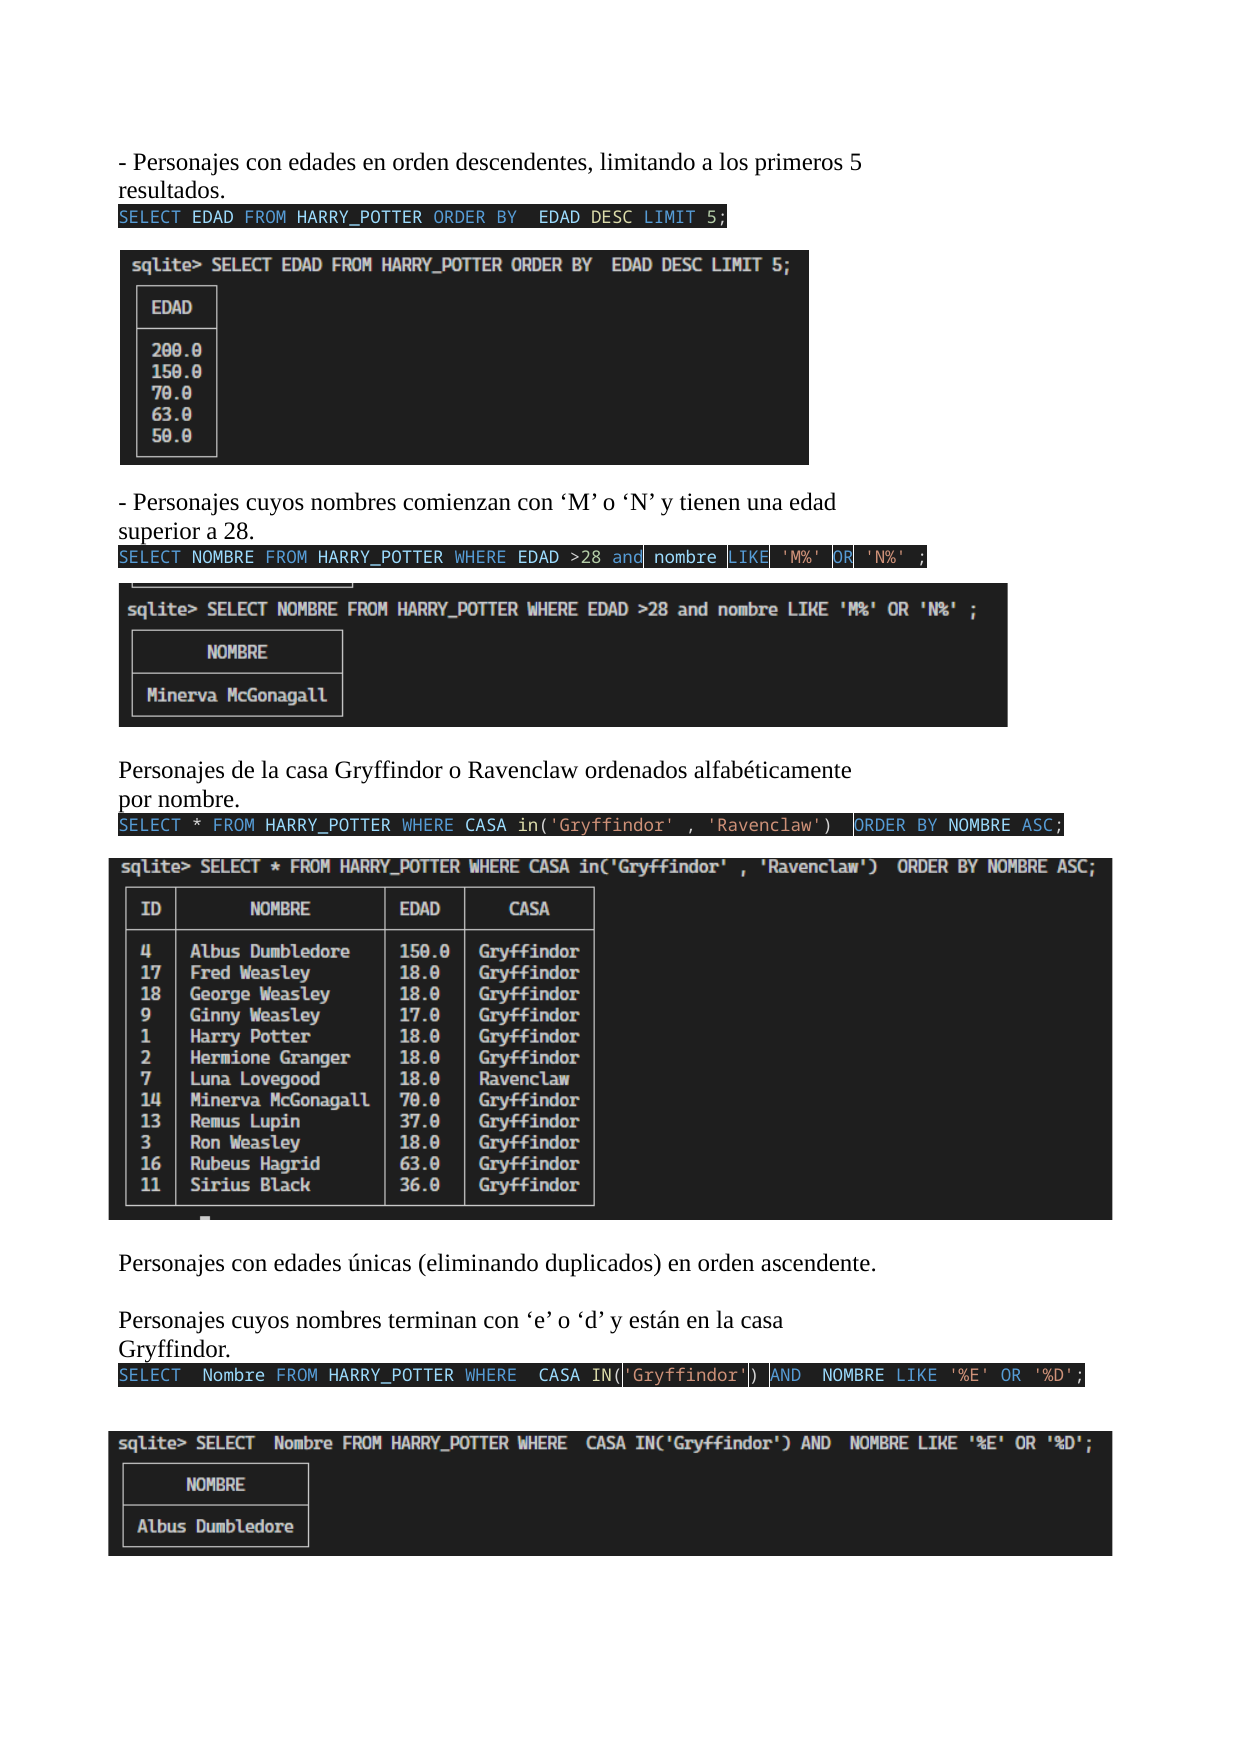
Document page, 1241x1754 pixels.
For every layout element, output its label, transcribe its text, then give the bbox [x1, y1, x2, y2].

text resultados. [118, 176, 1122, 204]
text Personajes cuyos nombres terminan con ‘e’ o ‘d’ y están en la casa [118, 1306, 1122, 1334]
text Gryffindor. [118, 1334, 1122, 1363]
text por nombre. [118, 784, 1122, 812]
picture [120, 250, 809, 465]
text SELECT Nombre FROM HARRY_POTTER WHERE CASA IN('Gryffindor') AND NOMBRE LIKE '%E' OR '%D'; [118, 1363, 1122, 1387]
text - Personajes cuyos nombres comienzan con ‘M’ o ‘N’ y tienen una edad [118, 487, 1122, 516]
text SELECT EDAD FROM HARRY_POTTER ORDER BY EDAD DESC LIMIT 5; [118, 204, 1122, 228]
picture [118, 583, 1008, 727]
text SELECT NOMBRE FROM HARRY_POTTER WHERE EDAD >28 and nombre LIKE 'M%' OR 'N%' ; [118, 544, 1122, 568]
picture [108, 858, 1113, 1220]
text SELECT * FROM HARRY_POTTER WHERE CASA in('Gryffindor' , 'Ravenclaw') ORDER BY NOMBRE ASC; [118, 812, 1122, 836]
text Personajes de la casa Gryffindor o Ravenclaw ordenados alfabéticamente [118, 755, 1122, 784]
text superior a 28. [118, 516, 1122, 544]
picture [108, 1431, 1113, 1556]
text Personajes con edades únicas (eliminando duplicados) en orden ascendente. [118, 1248, 1122, 1277]
text - Personajes con edades en orden descendentes, limitando a los primeros 5 [118, 147, 1122, 176]
